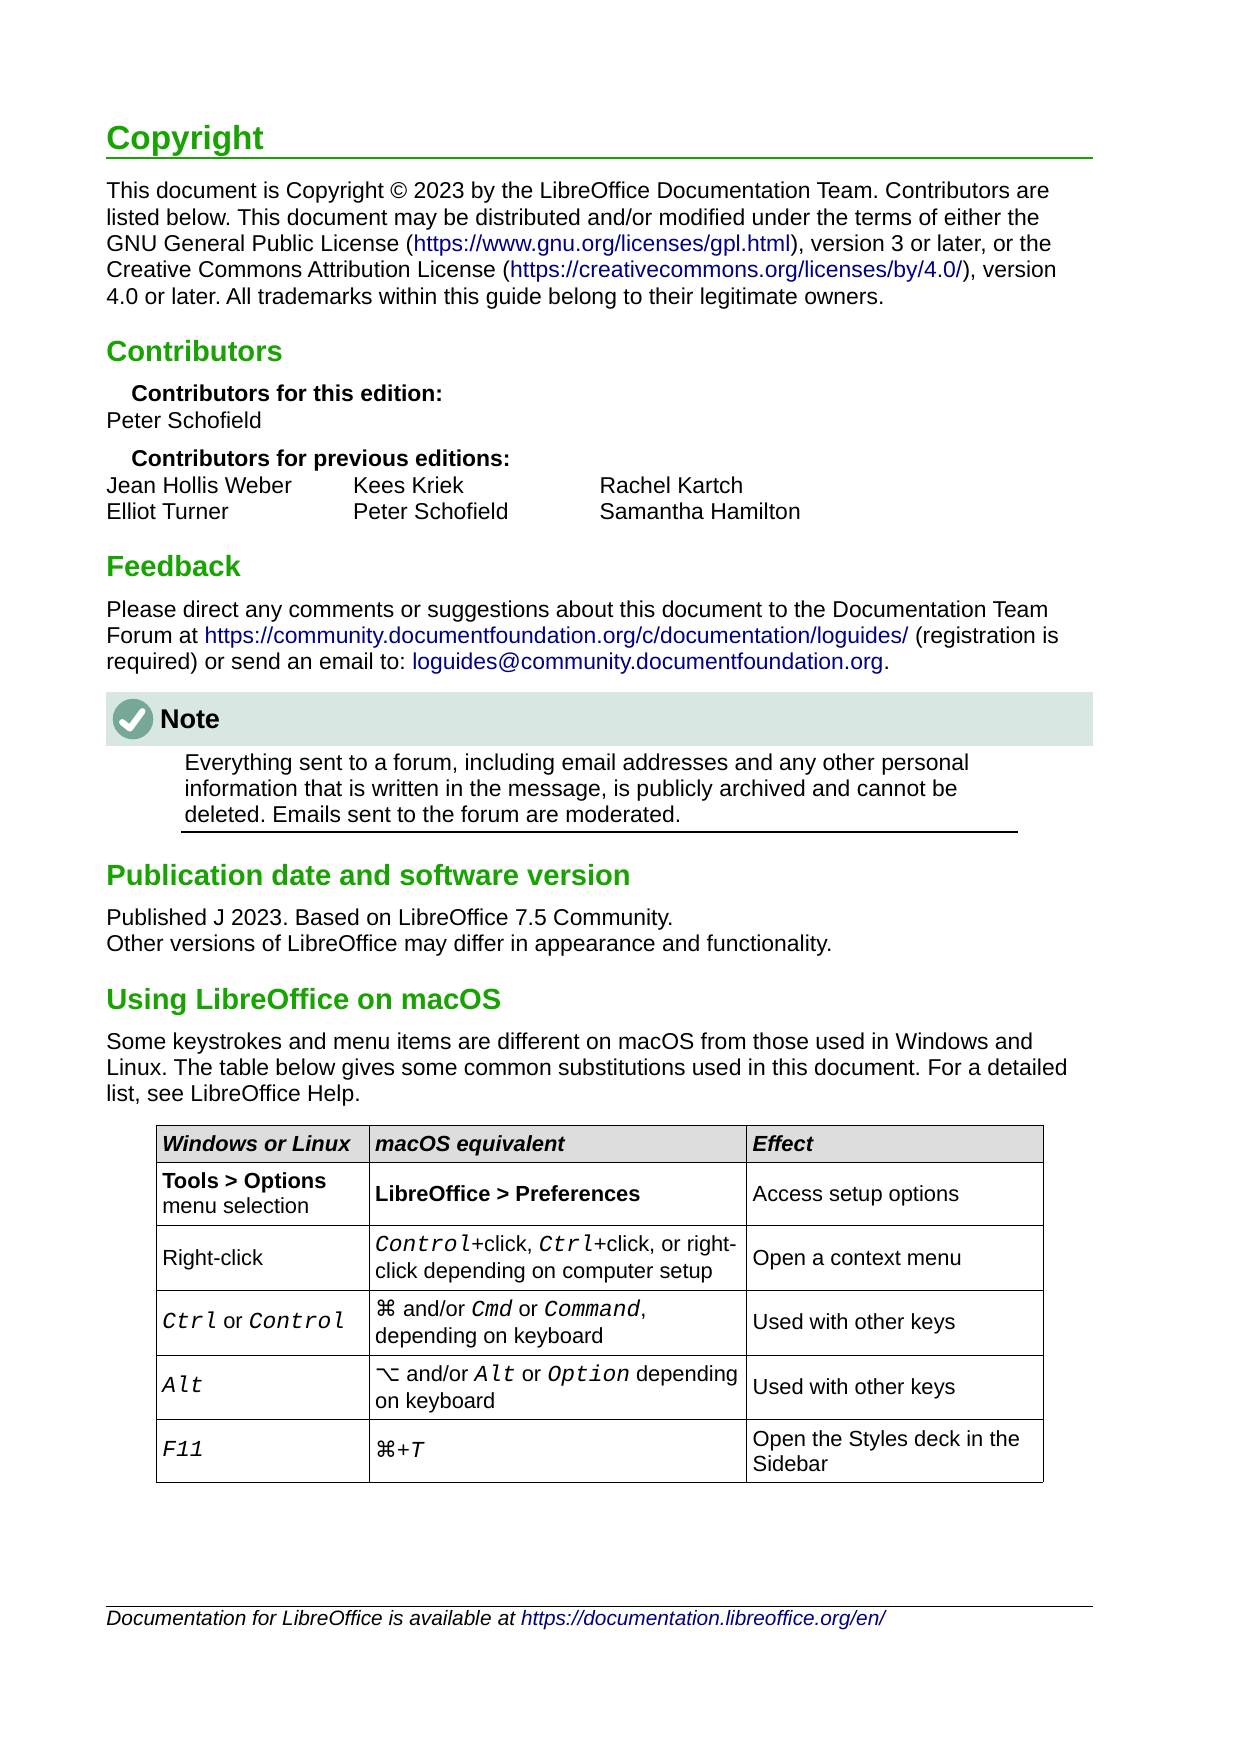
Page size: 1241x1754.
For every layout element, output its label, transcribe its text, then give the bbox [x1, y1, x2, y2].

subtitle Copyright [106, 118, 1093, 157]
text Samantha Hamilton [599, 498, 846, 524]
table_cell Open a context menu [747, 1226, 1043, 1289]
table_cell ⌘+T [370, 1420, 746, 1482]
table_cell F11 [157, 1420, 369, 1482]
text Jean Hollis Weber [106, 472, 353, 498]
text Elliot Turner [106, 498, 353, 524]
text This document is Copyright © 2023 by the LibreOffice Documentation Team. Contributors are listed below. This document may be distributed and/or modified under the terms of either the GNU General Public License (https://www.gnu.org/licenses/gpl.html), version 3 or later, or the Creative Commons Attribution License (https://creativecommons.org/licenses/by/4.0/), version 4.0 or later. All trademarks within this guide belong to their legitimate owners. [106, 177, 1093, 309]
subtitle Feedback [106, 549, 1093, 583]
table_cell Alt [157, 1356, 369, 1419]
text Everything sent to a forum, including email addresses and any other personal information that is written in the message, is publicly archived and cannot be deleted. Emails sent to the forum are moderated. [181, 746, 1018, 831]
subtitle Publication date and software version [106, 858, 1093, 891]
table_cell ⌥ and/or Alt or Option depending on keyboard [370, 1356, 746, 1419]
table_cell Used with other keys [747, 1291, 1043, 1354]
text Some keystrokes and menu items are different on macOS from those used in Windows and Linux. The table below gives some common substitutions used in this document. For a detailed list, see LibreOffice Help. [106, 1028, 1093, 1107]
text Kees Kriek [353, 472, 599, 498]
table_header Effect [747, 1126, 1043, 1162]
table_header macOS equivalent [370, 1126, 746, 1162]
text Peter Schofield [353, 498, 599, 524]
text Please direct any comments or suggestions about this document to the Documentation Team Forum at https://community.documentfoundation.org/c/documentation/loguides/ (registration is required) or send an email to: loguides@community.documentfoundation.org. [106, 596, 1093, 674]
table_cell Used with other keys [747, 1356, 1043, 1419]
table_cell Ctrl or Control [157, 1291, 369, 1354]
subtitle Using LibreOffice on macOS [106, 982, 1093, 1015]
table_header Windows or Linux [157, 1126, 369, 1162]
text Peter Schofield [106, 407, 353, 433]
table_cell Control+click, Ctrl+click, or right-click depending on computer setup [370, 1226, 746, 1289]
table_cell ⌘ and/or Cmd or Command, depending on keyboard [370, 1291, 746, 1354]
text Contributors for previous editions: [131, 445, 1093, 472]
subtitle Note [106, 692, 1093, 746]
table_cell Right-click [157, 1226, 369, 1289]
text Contributors for this edition: [131, 380, 1093, 407]
table_cell Access setup options [747, 1163, 1043, 1225]
text Published J 2023. Based on LibreOffice 7.5 Community. Other versions of LibreOffice may differ in appearance and functionality. [106, 904, 1093, 957]
text Rachel Kartch [599, 472, 846, 498]
table_cell Open the Styles deck in the Sidebar [747, 1420, 1043, 1482]
table_cell Tools > Options menu selection [157, 1163, 369, 1225]
table_cell LibreOffice > Preferences [370, 1163, 746, 1225]
subtitle Contributors [106, 334, 1093, 368]
